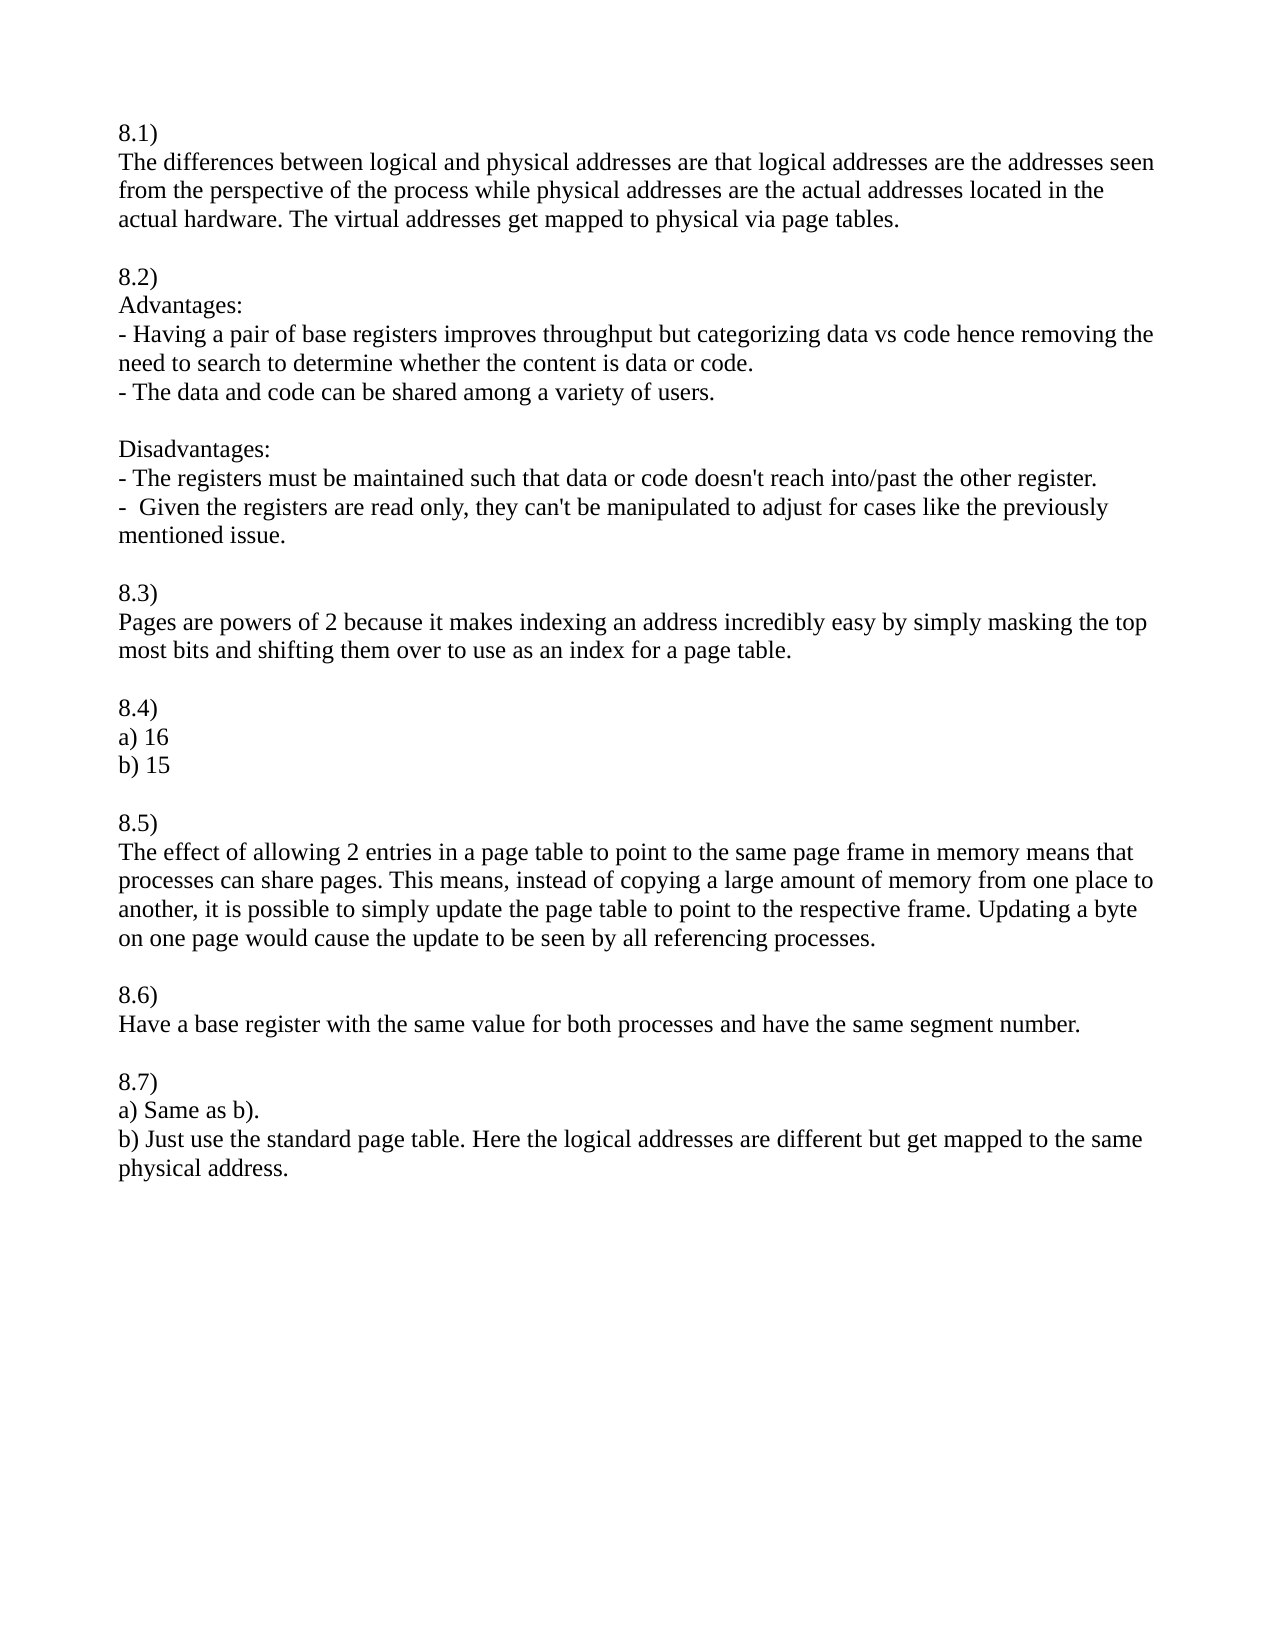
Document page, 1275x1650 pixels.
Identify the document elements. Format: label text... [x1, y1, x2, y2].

text Advantages: [118, 291, 1157, 319]
text Have a base register with the same value for both processes and have the same segment number. [118, 1009, 1157, 1038]
text b) 15 [118, 751, 1157, 779]
text 8.4) [118, 693, 1157, 722]
text 8.7) [118, 1067, 1157, 1096]
text - The data and code can be shared among a variety of users. [118, 377, 1157, 406]
text The differences between logical and physical addresses are that logical addresses are the addresses seen from the perspective of the process while physical addresses are the actual addresses located in the actual hardware. The virtual addresses get mapped to physical via page tables. [118, 147, 1157, 233]
text 8.3) [118, 578, 1157, 607]
text - Having a pair of base registers improves throughput but categorizing data vs code hence removing the need to search to determine whether the content is data or code. [118, 319, 1157, 377]
text a) 16 [118, 722, 1157, 751]
text 8.5) [118, 808, 1157, 837]
text a) Same as b). [118, 1096, 1157, 1124]
text 8.1) [118, 118, 1157, 147]
text b) Just use the standard page table. Here the logical addresses are different but get mapped to the same physical address. [118, 1124, 1157, 1182]
text 8.6) [118, 981, 1157, 1009]
text The effect of allowing 2 entries in a page table to point to the same page frame in memory means that processes can share pages. This means, instead of copying a large amount of memory from one place to another, it is possible to simply update the page table to point to the respective frame. Updating a byte on one page would cause the update to be seen by all referencing processes. [118, 837, 1157, 952]
text - Given the registers are read only, they can't be manipulated to adjust for cases like the previously mentioned issue. [118, 492, 1157, 549]
text Pages are powers of 2 because it makes indexing an address incredibly easy by simply masking the top most bits and shifting them over to use as an index for a page table. [118, 607, 1157, 664]
text Disadvantages: [118, 434, 1157, 463]
text - The registers must be maintained such that data or code doesn't reach into/past the other register. [118, 463, 1157, 492]
text 8.2) [118, 262, 1157, 291]
